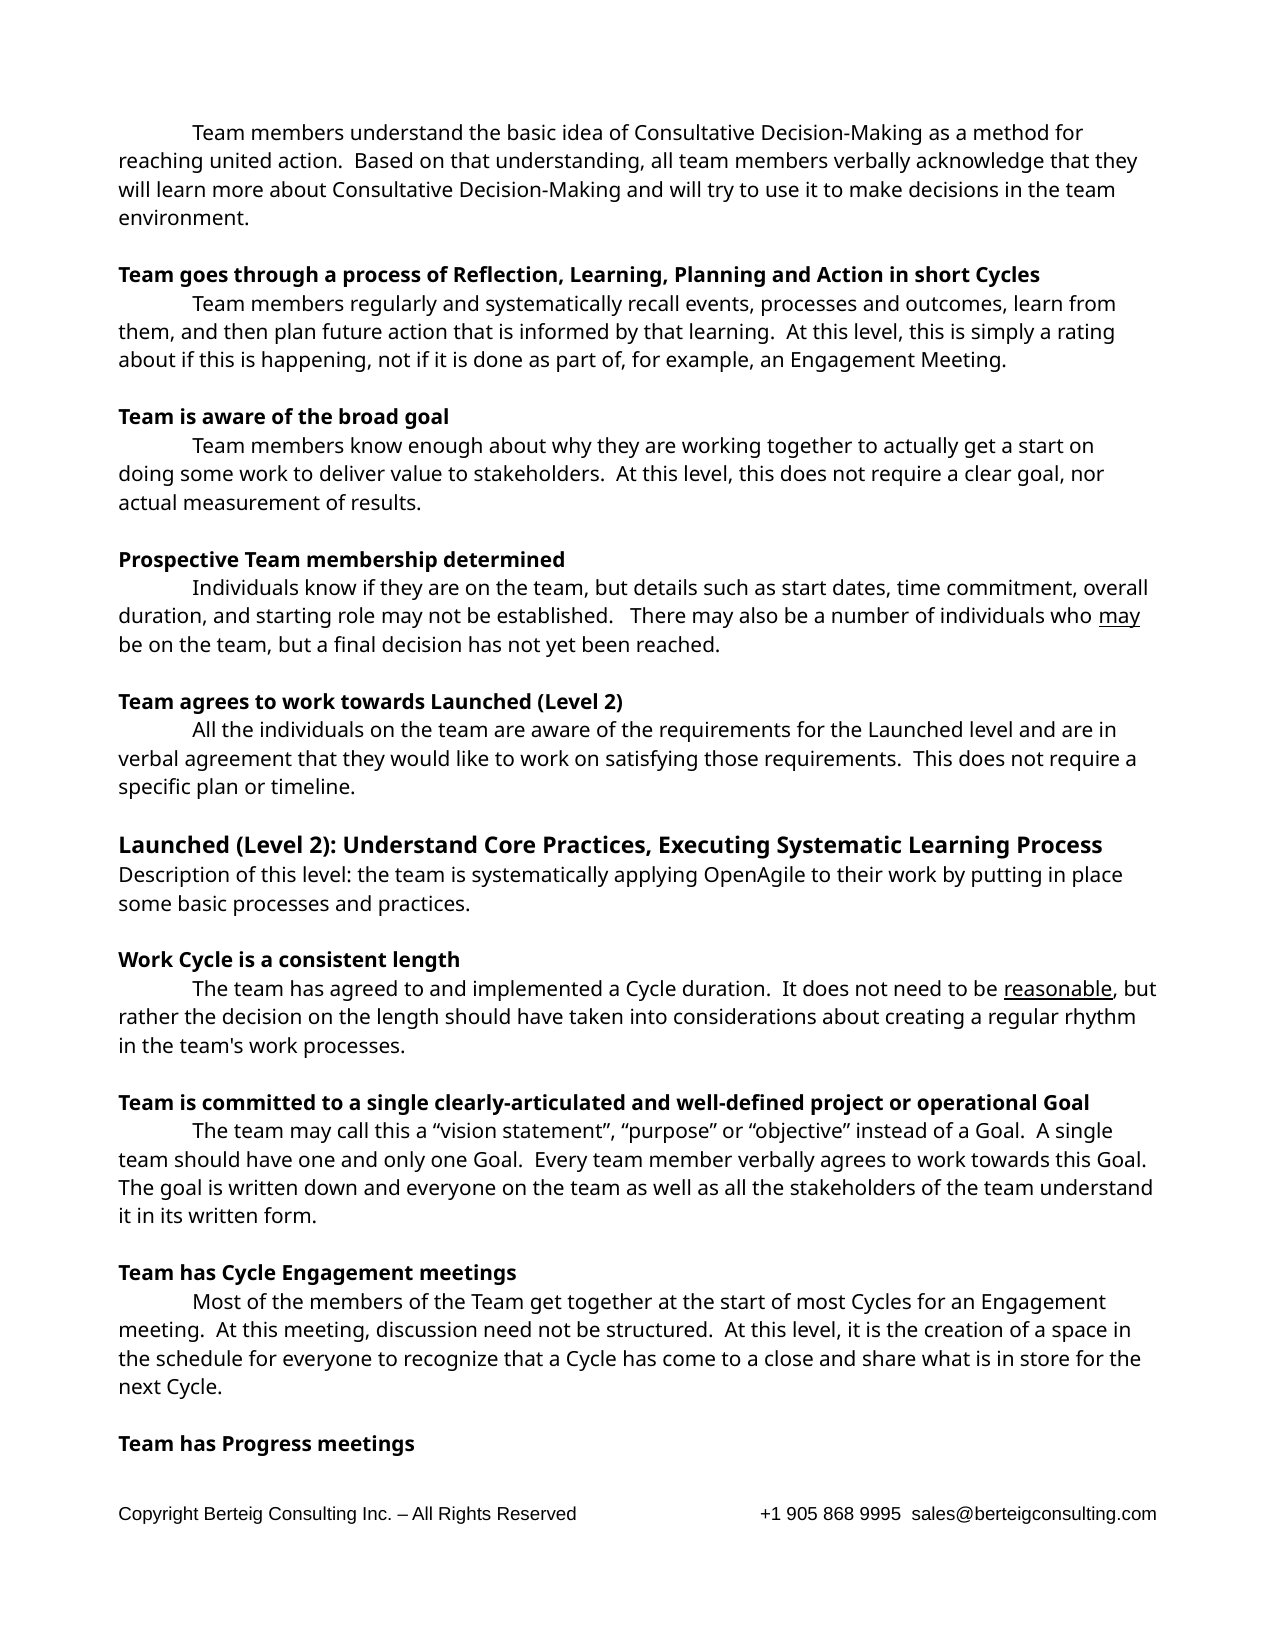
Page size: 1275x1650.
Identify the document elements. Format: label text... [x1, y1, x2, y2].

text Individuals know if they are on the team, but details such as start dates, time commitment, overall duration, and starting role may not be established. There may also be a number of individuals who may be on the team, but a final decision has not yet been reached. [118, 573, 1157, 658]
text Team members understand the basic idea of Consultative Decision-Making as a method for reaching united action. Based on that understanding, all team members verbally acknowledge that they will learn more about Consultative Decision-Making and will try to use it to make decisions in the team environment. [118, 118, 1157, 232]
text The team may call this a “vision statement”, “purpose” or “objective” instead of a Goal. A single team should have one and only one Goal. Every team member verbally agrees to work towards this Goal. The goal is written down and everyone on the team as well as all the stakeholders of the team understand it in its written form. [118, 1116, 1157, 1230]
text Team agrees to work towards Launched (Level 2) [118, 687, 1157, 715]
text Team goes through a process of Reflection, Learning, Planning and Action in short Cycles [118, 260, 1157, 289]
text Team members regularly and systematically recall events, processes and outcomes, learn from them, and then plan future action that is informed by that learning. At this level, this is simply a rating about if this is happening, not if it is done as part of, for example, an Engagement Meeting. [118, 289, 1157, 374]
text Description of this level: the team is systematically applying OpenAgile to their work by putting in place some basic processes and practices. [118, 860, 1157, 917]
text Team is aware of the broad goal [118, 402, 1157, 431]
text Team is committed to a single clearly-articulated and well-defined project or operational Goal [118, 1088, 1157, 1116]
text Team has Cycle Engagement meetings [118, 1258, 1157, 1287]
text All the individuals on the team are aware of the requirements for the Launched level and are in verbal agreement that they would like to work on satisfying those requirements. This does not require a specific plan or timeline. [118, 715, 1157, 801]
text The team has agreed to and implemented a Cycle duration. It does not need to be reasonable, but rather the decision on the length should have taken into considerations about creating a regular rhythm in the team's work processes. [118, 974, 1157, 1059]
text Work Cycle is a consistent length [118, 946, 1157, 974]
text Team members know enough about why they are working together to actually get a start on doing some work to deliver value to stakeholders. At this level, this does not require a clear goal, nor actual measurement of results. [118, 431, 1157, 516]
text Most of the members of the Team get together at the start of most Cycles for an Engagement meeting. At this meeting, discussion need not be structured. At this level, it is the creation of a space in the schedule for everyone to recognize that a Cycle has come to a close and share what is in store for the next Cycle. [118, 1287, 1157, 1401]
text Prospective Team membership determined [118, 545, 1157, 573]
text Team has Progress meetings [118, 1429, 1157, 1457]
text Launched (Level 2): Understand Core Practices, Executing Systematic Learning Process [118, 829, 1157, 860]
